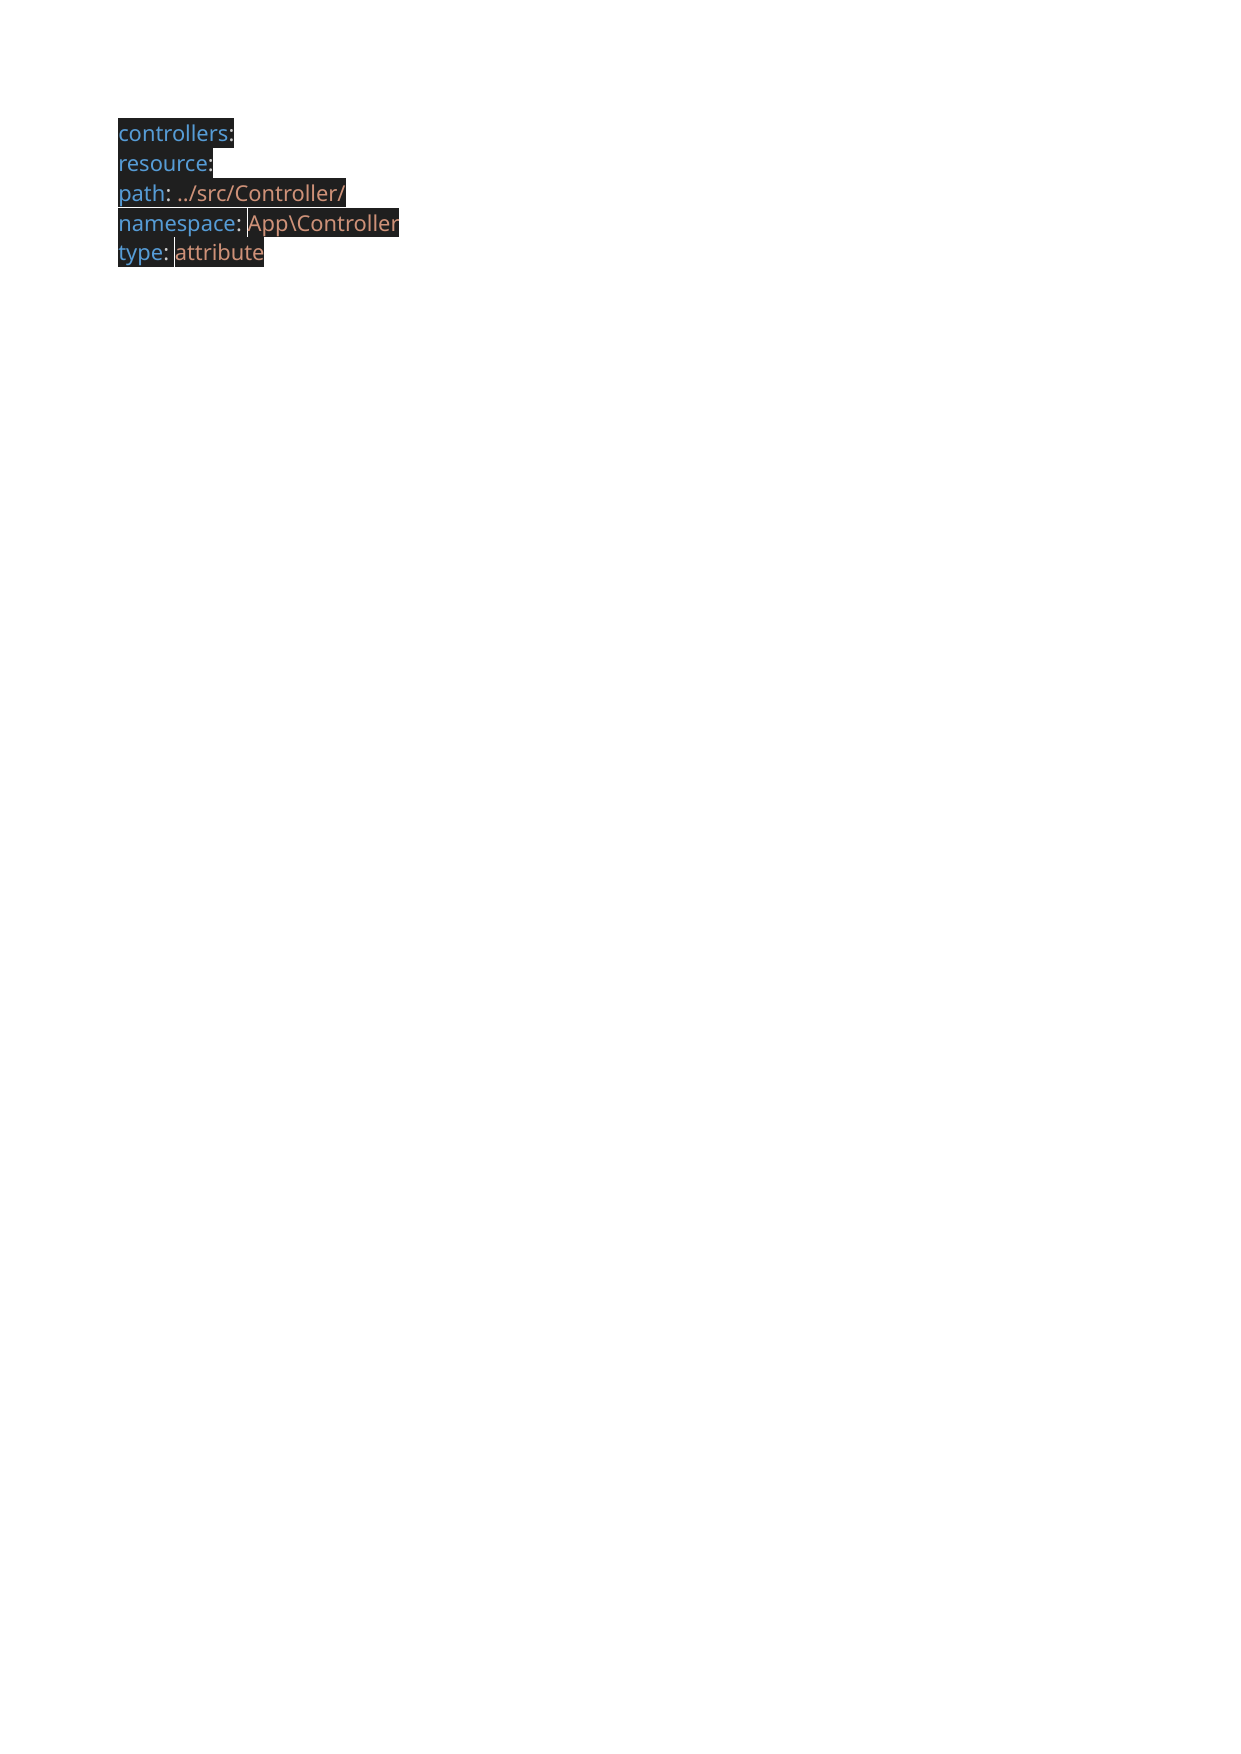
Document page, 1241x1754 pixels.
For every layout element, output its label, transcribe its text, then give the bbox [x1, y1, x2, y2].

text namespace: App\Controller [118, 207, 1122, 237]
text resource: [118, 148, 1122, 178]
text path: ../src/Controller/ [118, 178, 1122, 207]
text type: attribute [118, 237, 1122, 267]
text controllers: [118, 118, 1122, 148]
